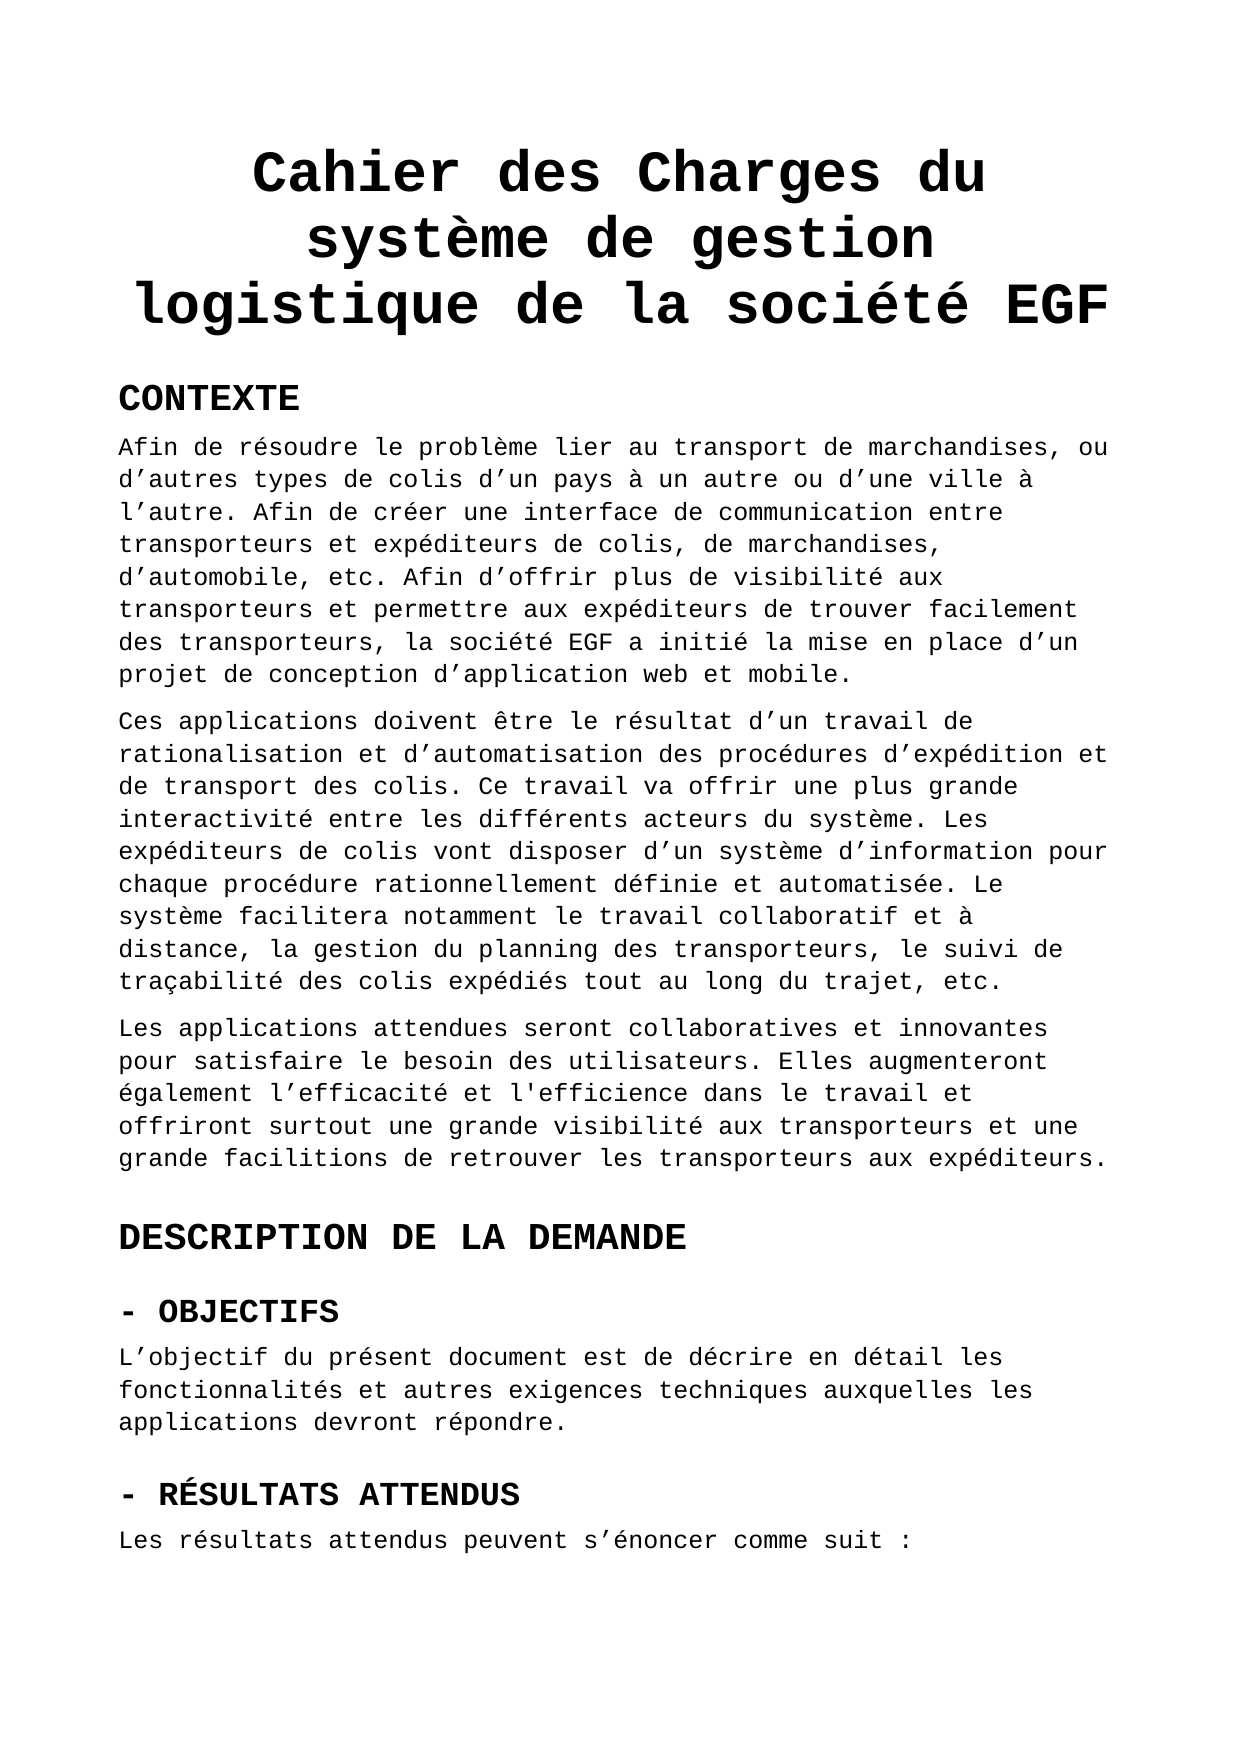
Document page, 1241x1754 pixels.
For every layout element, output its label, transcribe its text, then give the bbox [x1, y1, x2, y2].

title Cahier des Charges du système de gestion logistique de la société EGF [118, 143, 1122, 341]
text Ces applications doivent être le résultat d’un travail de rationalisation et d’automatisation des procédures d’expédition et de transport des colis. Ce travail va offrir une plus grande interactivité entre les différents acteurs du système. Les expéditeurs de colis vont disposer d’un système d’information pour chaque procédure rationnellement définie et automatisée. Le système facilitera notamment le travail collaboratif et à distance, la gestion du planning des transporteurs, le suivi de traçabilité des colis expédiés tout au long du trajet, etc. [118, 709, 1122, 997]
text Afin de résoudre le problème lier au transport de marchandises, ou d’autres types de colis d’un pays à un autre ou d’une ville à l’autre. Afin de créer une interface de communication entre transporteurs et expéditeurs de colis, de marchandises, d’automobile, etc. Afin d’offrir plus de visibilité aux transporteurs et permettre aux expéditeurs de trouver facilement des transporteurs, la société EGF a initié la mise en place d’un projet de conception d’application web et mobile. [118, 434, 1122, 690]
subtitle CONTEXTE [118, 379, 1122, 422]
text Les applications attendues seront collaboratives et innovantes pour satisfaire le besoin des utilisateurs. Elles augmenteront également l’efficacité et l'efficience dans le travail et offriront surtout une grande visibilité aux transporteurs et une grande facilitions de retrouver les transporteurs aux expéditeurs. [118, 1016, 1122, 1174]
text L’objectif du présent document est de décrire en détail les fonctionnalités et autres exigences techniques auxquelles les applications devront répondre. [118, 1345, 1122, 1438]
subtitle DESCRIPTION DE LA DEMANDE [118, 1218, 1122, 1261]
text Les résultats attendus peuvent s’énoncer comme suit : [118, 1528, 1122, 1556]
subtitle - RÉSULTATS ATTENDUS [118, 1478, 1122, 1516]
subtitle - OBJECTIFS [118, 1294, 1122, 1332]
